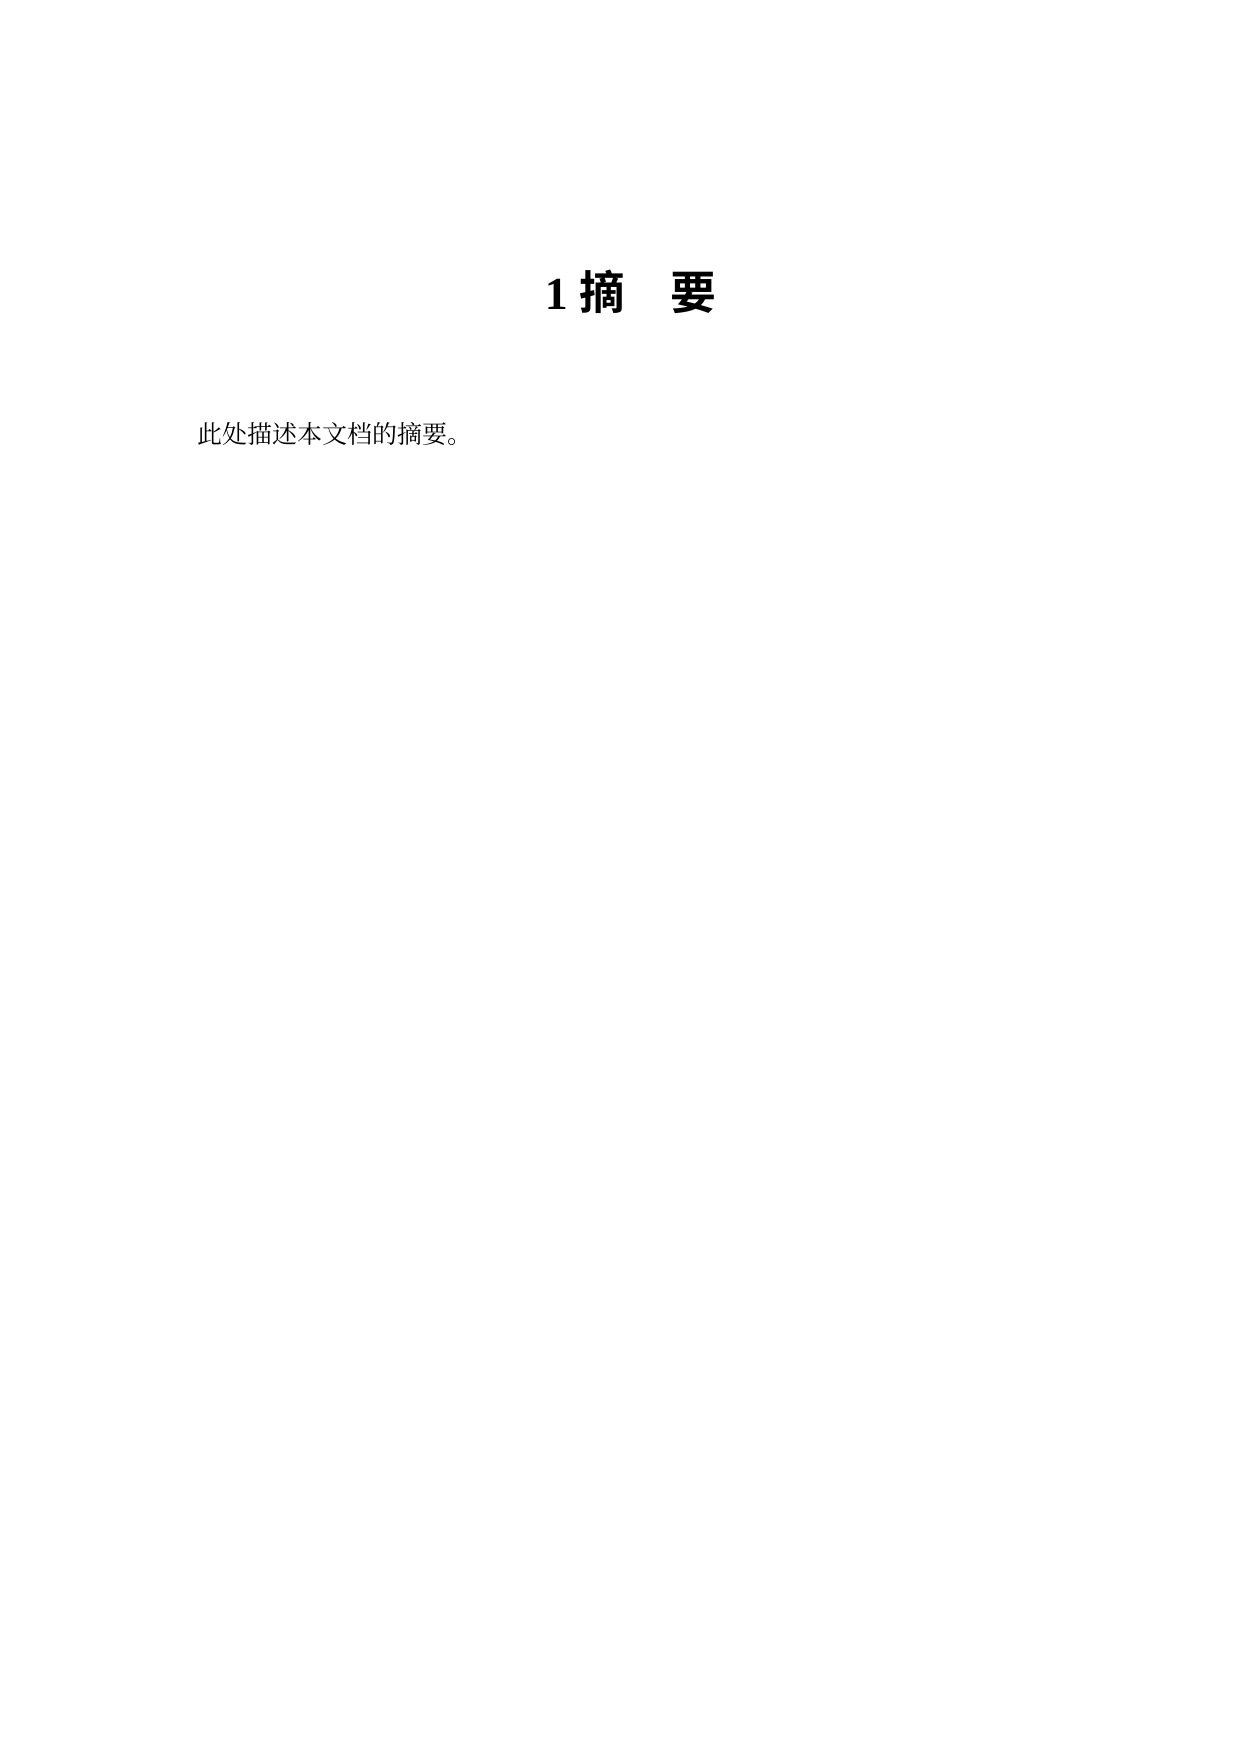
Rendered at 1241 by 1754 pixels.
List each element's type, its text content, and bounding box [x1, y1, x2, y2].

text 此处描述本文档的摘要。 [148, 402, 1063, 464]
subtitle 摘 要 [148, 217, 1063, 342]
